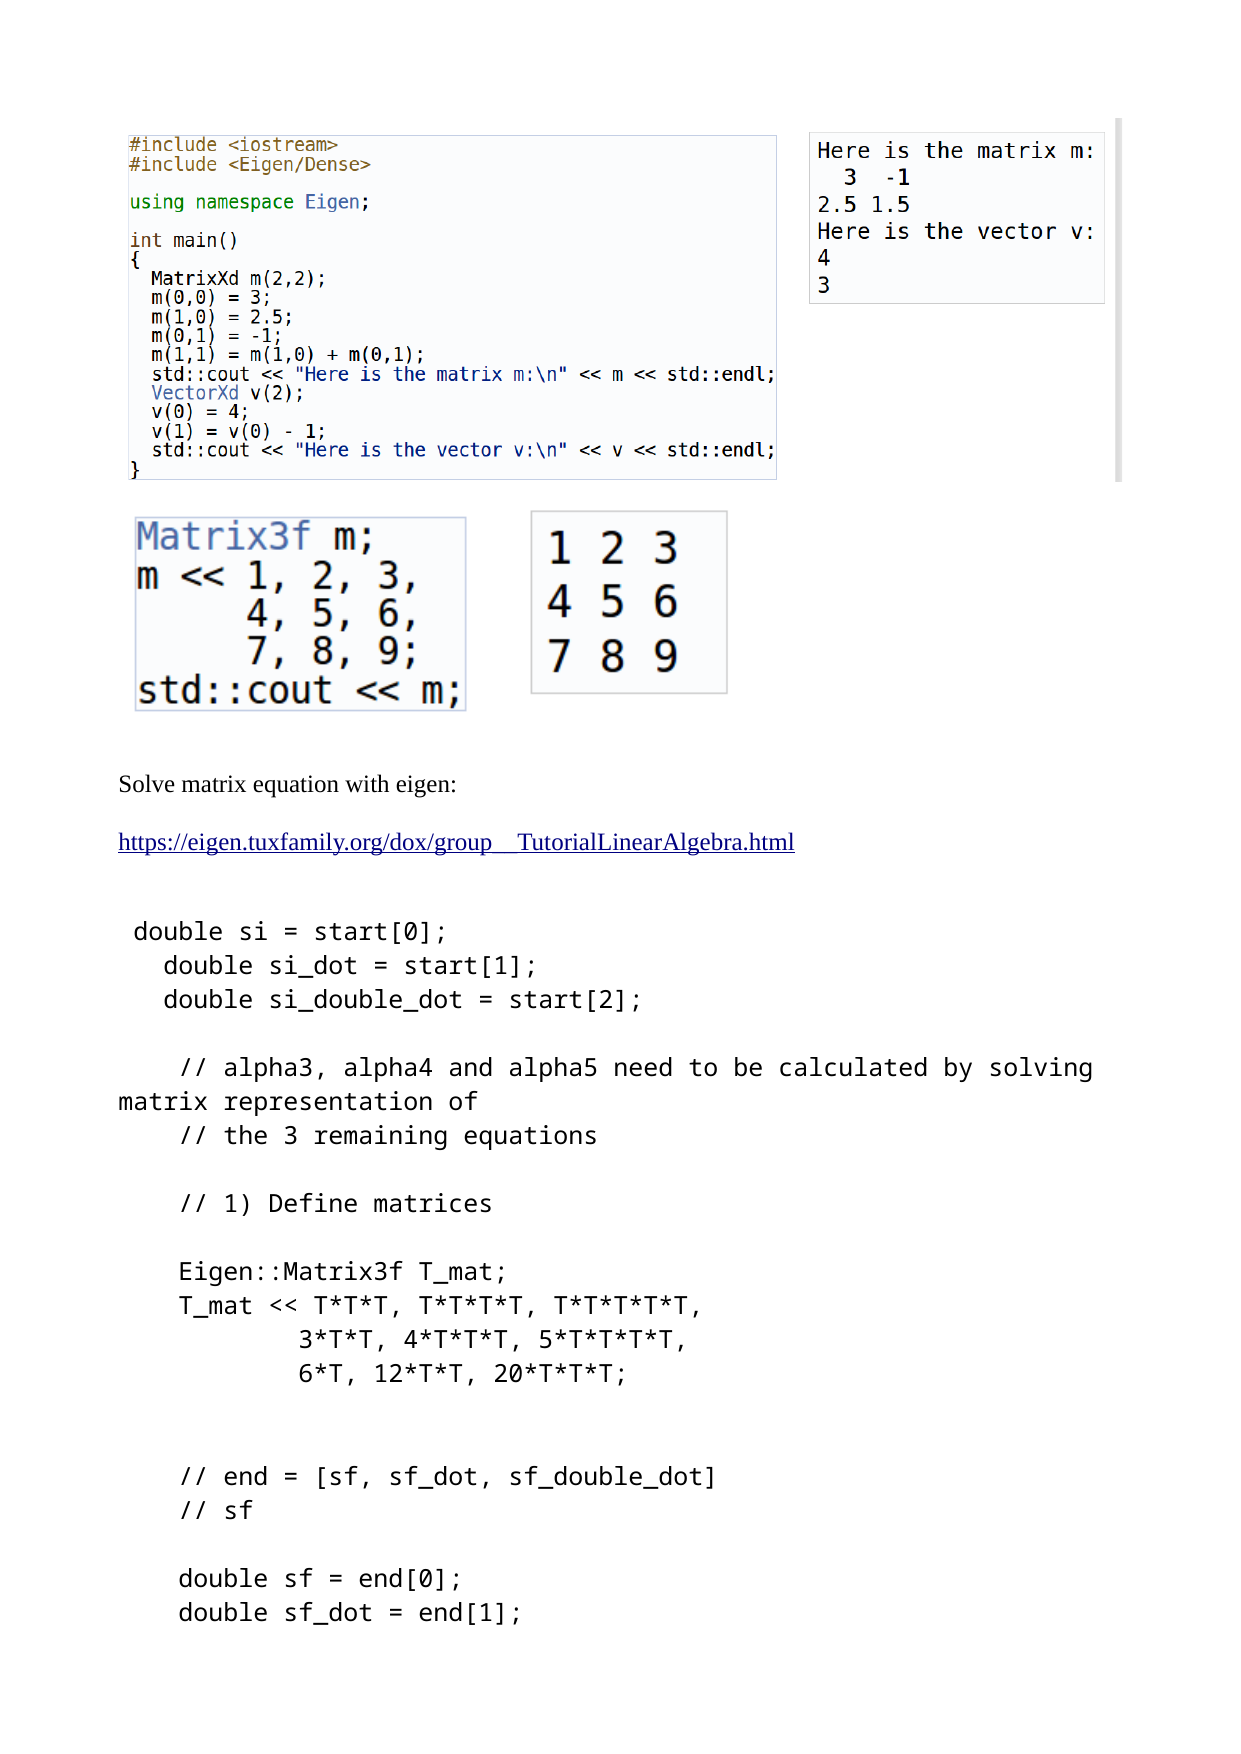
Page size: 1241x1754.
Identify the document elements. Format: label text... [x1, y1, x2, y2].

picture [118, 118, 1123, 482]
text double si_double_dot = start[2]; [118, 981, 1122, 1015]
text // the 3 remaining equations [118, 1118, 1122, 1152]
text // alpha3, alpha4 and alpha5 need to be calculated by solving matrix representation of [118, 1049, 1122, 1118]
text https://eigen.tuxfamily.org/dox/group__TutorialLinearAlgebra.html [118, 827, 1122, 856]
text Eigen::Matrix3f T_mat; [118, 1254, 1122, 1288]
text double sf_dot = end[1]; [118, 1594, 1122, 1628]
text // sf [118, 1492, 1122, 1526]
text 3*T*T, 4*T*T*T, 5*T*T*T*T, [118, 1322, 1122, 1356]
text double sf = end[0]; [118, 1560, 1122, 1594]
text T_mat << T*T*T, T*T*T*T, T*T*T*T*T, [118, 1288, 1122, 1322]
picture [121, 507, 739, 732]
text double si = start[0]; [118, 913, 1122, 947]
text // 1) Define matrices [118, 1186, 1122, 1220]
text 6*T, 12*T*T, 20*T*T*T; [118, 1356, 1122, 1390]
text // end = [sf, sf_dot, sf_double_dot] [118, 1458, 1122, 1492]
text double si_dot = start[1]; [118, 947, 1122, 981]
text Solve matrix equation with eigen: [118, 769, 1122, 798]
